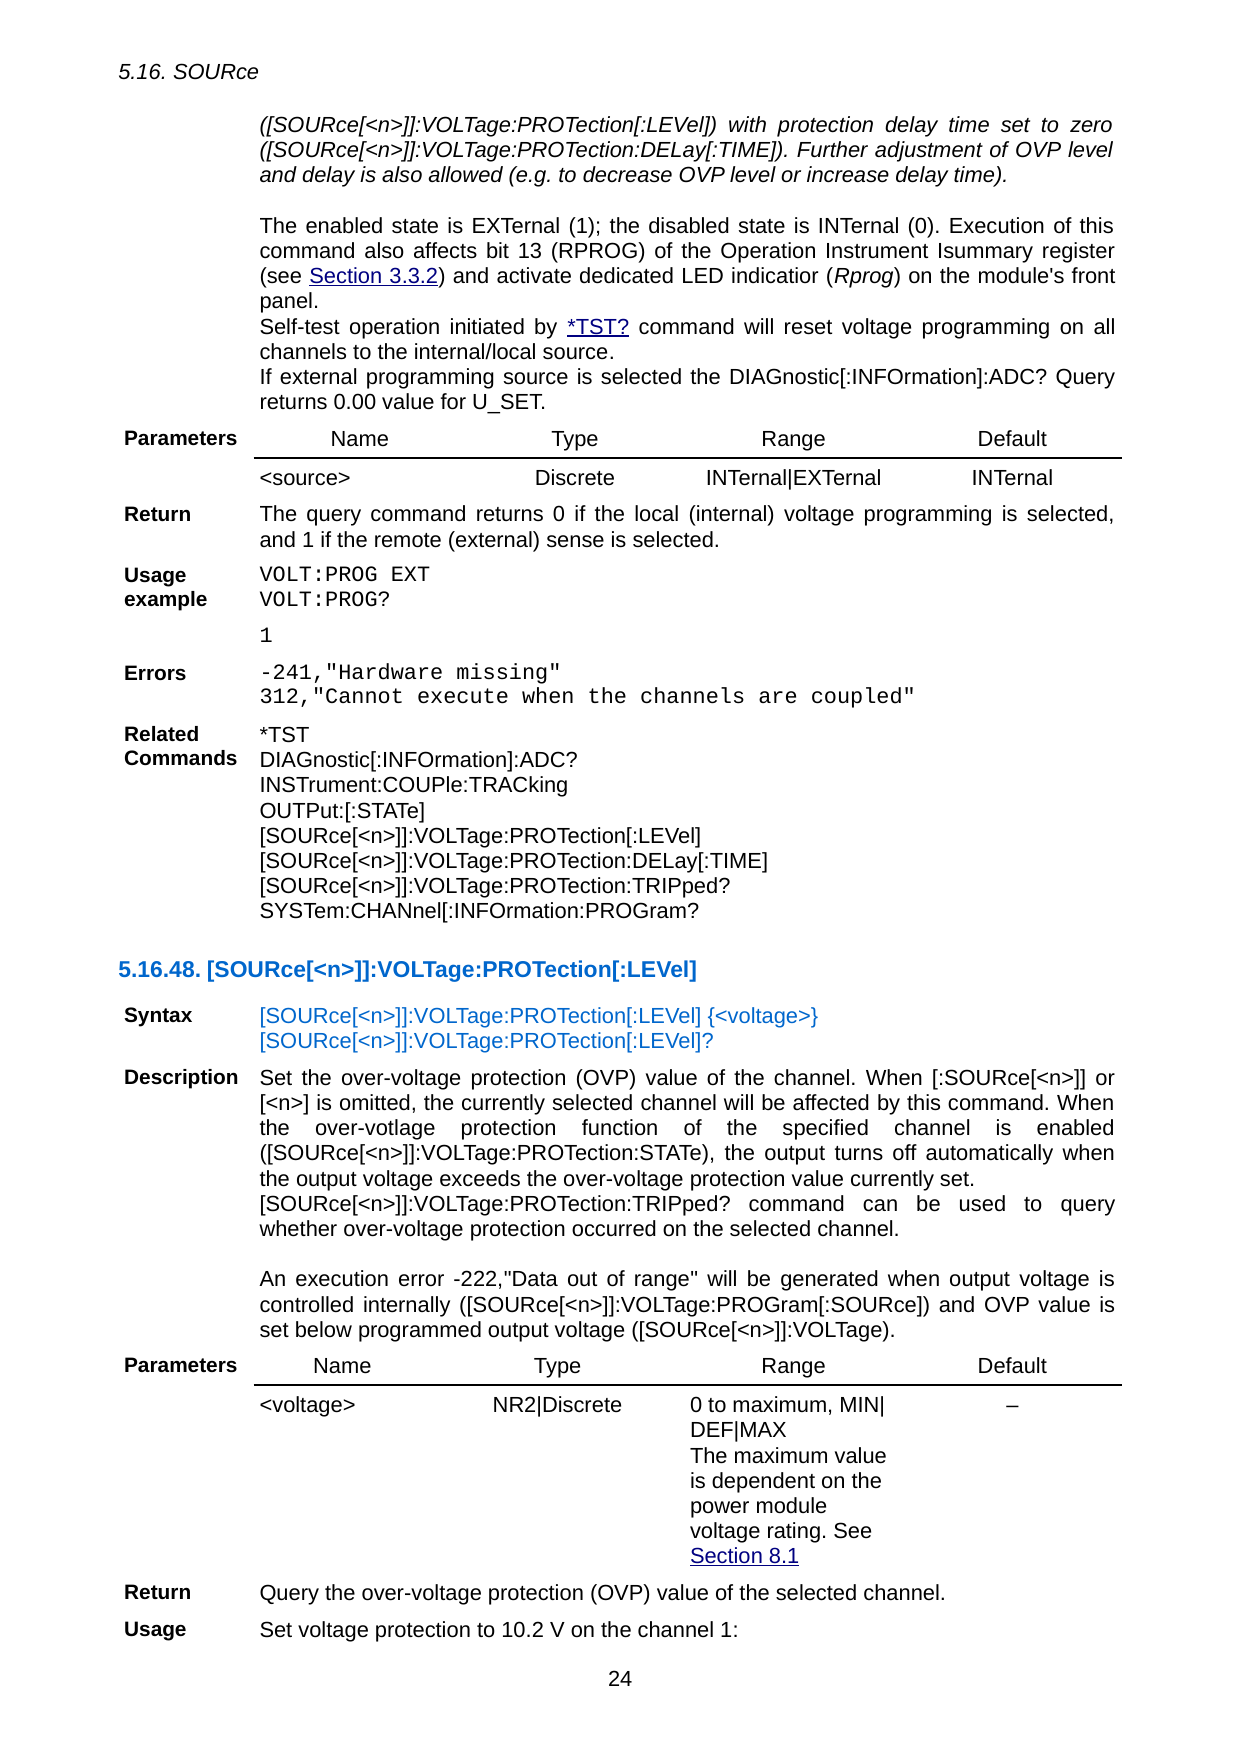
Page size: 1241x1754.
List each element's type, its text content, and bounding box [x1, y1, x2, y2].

table_cell INTernal|EXTernal [684, 459, 903, 496]
subtitle [SOURce[<n>]]:VOLTage:PROTection[:LEVel] [118, 956, 1122, 982]
table_cell Range [684, 420, 903, 457]
table_cell Return [118, 496, 253, 557]
table_cell ([SOURce[<n>]]:VOLTage:PROTection[:LEVel]) with protection delay time set to zero ([SOURce[<n>]]:VOLTage:PROTection:DELay[:TIME]). Further adjustment of OVP level and delay is also allowed (e.g. to decrease OVP level or increase delay time). The enabled state is EXTernal (1); the disabled state is INTernal (0). Execution of this command also affects bit 13 (RPROG) of the Operation Instrument Isummary register (see Section 3.3.2) and activate dedicated LED indicatior (Rprog) on the module's front panel. Self-test operation initiated by *TST? command will reset voltage programming on all channels to the internal/local source. If external programming source is selected the DIAGnostic[:INFOrmation]:ADC? Query returns 0.00 value for U_SET. [254, 106, 1122, 420]
table_cell Usage example [118, 558, 253, 655]
table_cell *TST DIAGnostic[:INFOrmation]:ADC? INSTrument:COUPle:TRACking OUTPut:[:STATe] [SOURce[<n>]]:VOLTage:PROTection[:LEVel] [SOURce[<n>]]:VOLTage:PROTection:DELay[:TIME] [SOURce[<n>]]:VOLTage:PROTection:TRIPped? SYSTem:CHANnel[:INFOrmation:PROGram? [254, 716, 1122, 929]
table_cell Related Commands [118, 716, 253, 929]
table_cell Default [903, 1348, 1122, 1384]
table_cell – [903, 1386, 1122, 1574]
table_cell Description [118, 1059, 253, 1348]
table_cell Type [465, 420, 684, 457]
table_cell -241,"Hardware missing" 312,"Cannot execute when the channels are coupled" [254, 655, 1122, 716]
table_cell Errors [118, 655, 253, 716]
table_header [SOURce[<n>]]:VOLTage:PROTection[:LEVel] {<voltage>} [SOURce[<n>]]:VOLTage:PROTection[:LEVel]? [254, 997, 1122, 1059]
table_cell 0 to maximum, MIN|DEF|MAX The maximum value is dependent on the power module voltage rating. See Section 8.1 [684, 1386, 903, 1574]
table_cell INTernal [903, 459, 1122, 496]
table_cell Discrete [465, 459, 684, 496]
table_cell [118, 106, 253, 420]
table_cell Return [118, 1574, 253, 1611]
table_cell Range [684, 1348, 903, 1384]
table_cell Query the over-voltage protection (OVP) value of the selected channel. [254, 1574, 1122, 1611]
table_cell Name [254, 1348, 431, 1384]
table_cell Usage [118, 1611, 253, 1648]
table_cell Name [254, 420, 465, 457]
table_cell Parameters [118, 420, 253, 496]
table_cell VOLT:PROG EXT VOLT:PROG? 1 [254, 558, 1122, 655]
table_cell The query command returns 0 if the local (internal) voltage programming is selected, and 1 if the remote (external) sense is selected. [254, 496, 1122, 557]
table_cell Type [431, 1348, 684, 1384]
table_cell <voltage> [254, 1386, 431, 1574]
table_cell Default [903, 420, 1122, 457]
table_cell Set voltage protection to 10.2 V on the channel 1: [254, 1611, 1122, 1648]
table_cell <source> [254, 459, 465, 496]
table_header Syntax [118, 997, 253, 1059]
table_cell Set the over-voltage protection (OVP) value of the channel. When [:SOURce[<n>]] or [<n>] is omitted, the currently selected channel will be affected by this command. When the over-votlage protection function of the specified channel is enabled ([SOURce[<n>]]:VOLTage:PROTection:STATe), the output turns off automatically when the output voltage exceeds the over-voltage protection value currently set. [SOURce[<n>]]:VOLTage:PROTection:TRIPped? command can be used to query whether over-voltage protection occurred on the selected channel. An execution error -222,"Data out of range" will be generated when output voltage is controlled internally ([SOURce[<n>]]:VOLTage:PROGram[:SOURce]) and OVP value is set below programmed output voltage ([SOURce[<n>]]:VOLTage). [254, 1059, 1122, 1348]
table_cell Parameters [118, 1348, 253, 1574]
table_cell NR2|Discrete [431, 1386, 684, 1574]
